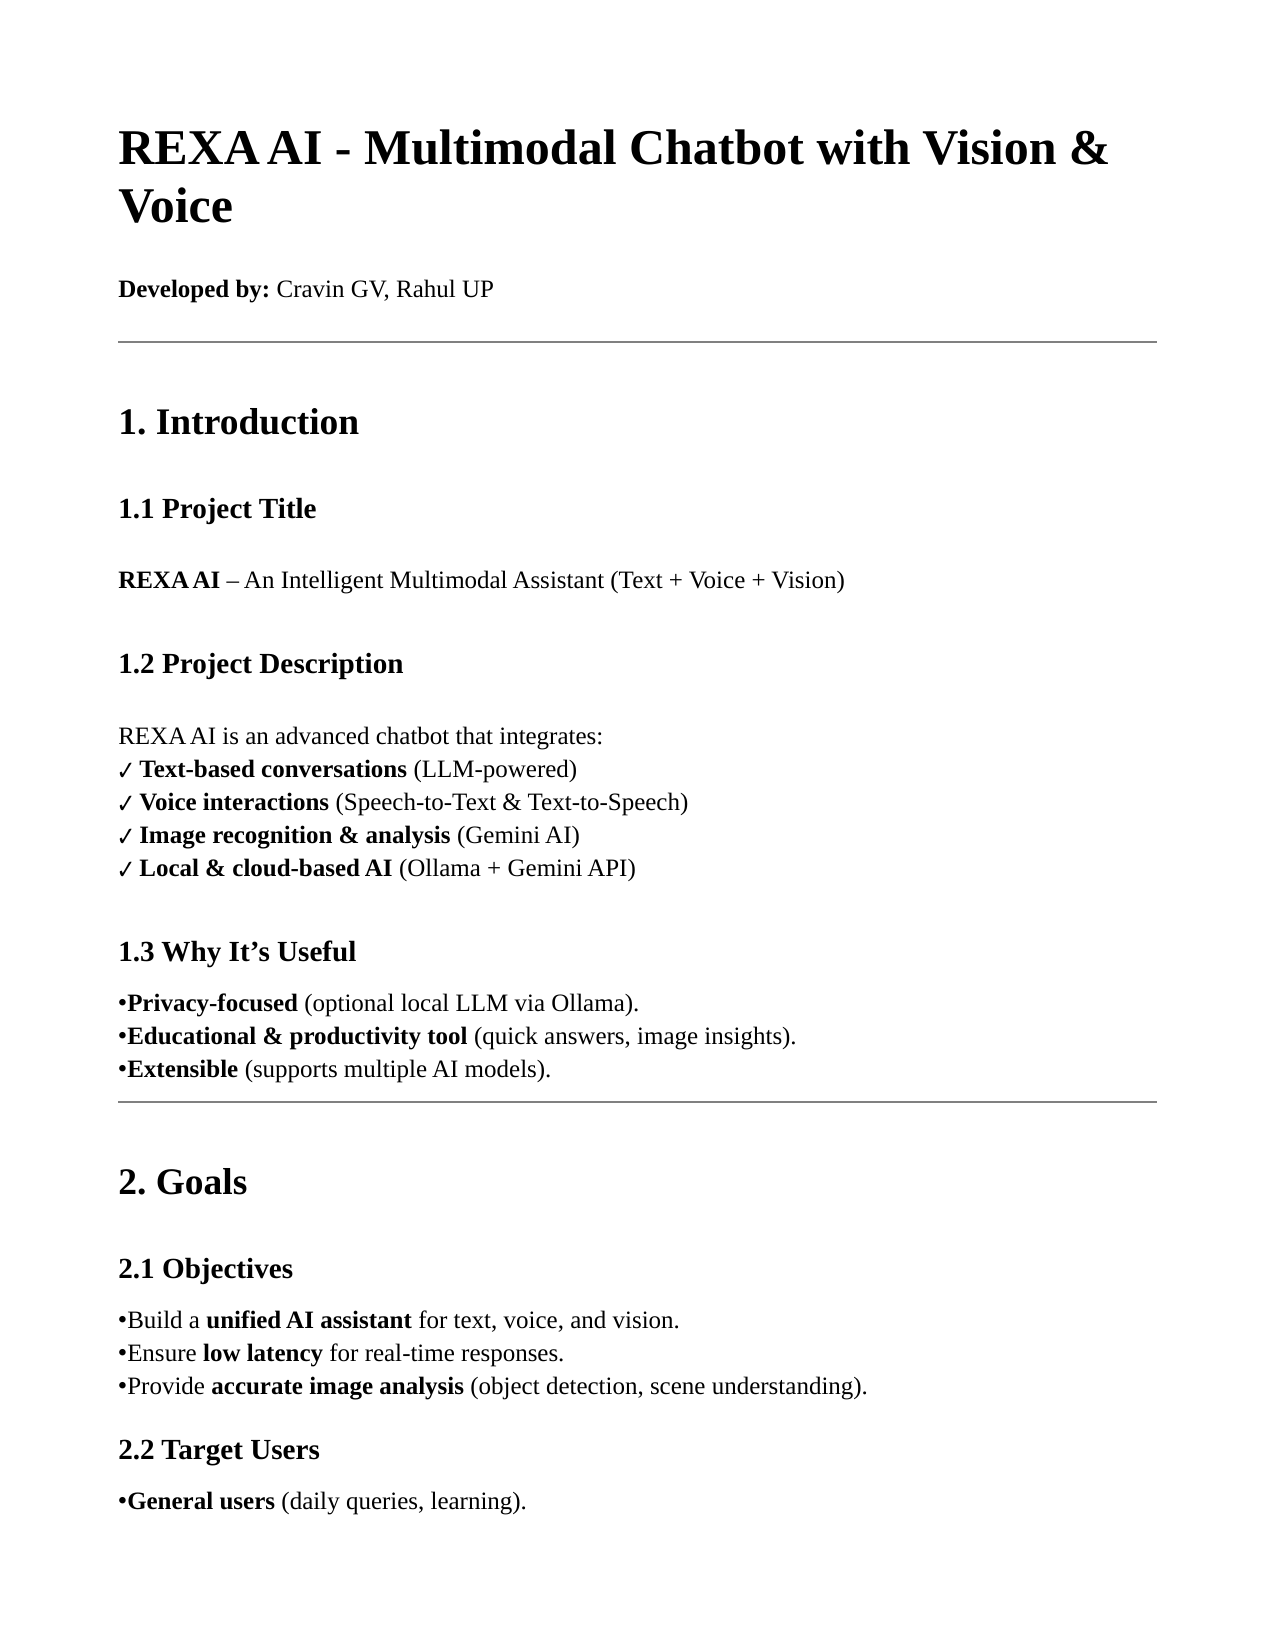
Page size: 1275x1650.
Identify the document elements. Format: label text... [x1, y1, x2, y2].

subtitle 1.1 Project Title [118, 491, 1157, 524]
list Build a unified AI assistant for text, voice, and vision. [118, 1305, 1157, 1334]
subtitle 2. Goals [118, 1160, 1157, 1203]
text REXA AI is an advanced chatbot that integrates: ✔ Text-based conversations (LLM-powered) ✔ Voice interactions (Speech-to-Text & Text-to-Speech) ✔ Image recognition & analysis (Gemini AI) ✔ Local & cloud-based AI (Ollama + Gemini API) [118, 721, 1157, 882]
subtitle REXA AI - Multimodal Chatbot with Vision & Voice [118, 118, 1157, 233]
subtitle 1.2 Project Description [118, 647, 1157, 680]
subtitle 2.1 Objectives [118, 1251, 1157, 1285]
list Ensure low latency for real-time responses. [118, 1338, 1157, 1367]
list Provide accurate image analysis (object detection, scene understanding). [118, 1371, 1157, 1400]
subtitle 2.2 Target Users [118, 1432, 1157, 1466]
list Educational & productivity tool (quick answers, image insights). [118, 1021, 1157, 1050]
subtitle 1.3 Why It’s Useful [118, 934, 1157, 968]
list General users (daily queries, learning). [118, 1486, 1157, 1515]
list Extensible (supports multiple AI models). [118, 1054, 1157, 1083]
text REXA AI – An Intelligent Multimodal Assistant (Text + Voice + Vision) [118, 565, 1157, 594]
text Developed by: Cravin GV, Rahul UP [118, 274, 1157, 302]
subtitle 1. Introduction [118, 399, 1157, 443]
list Privacy-focused (optional local LLM via Ollama). [118, 988, 1157, 1017]
